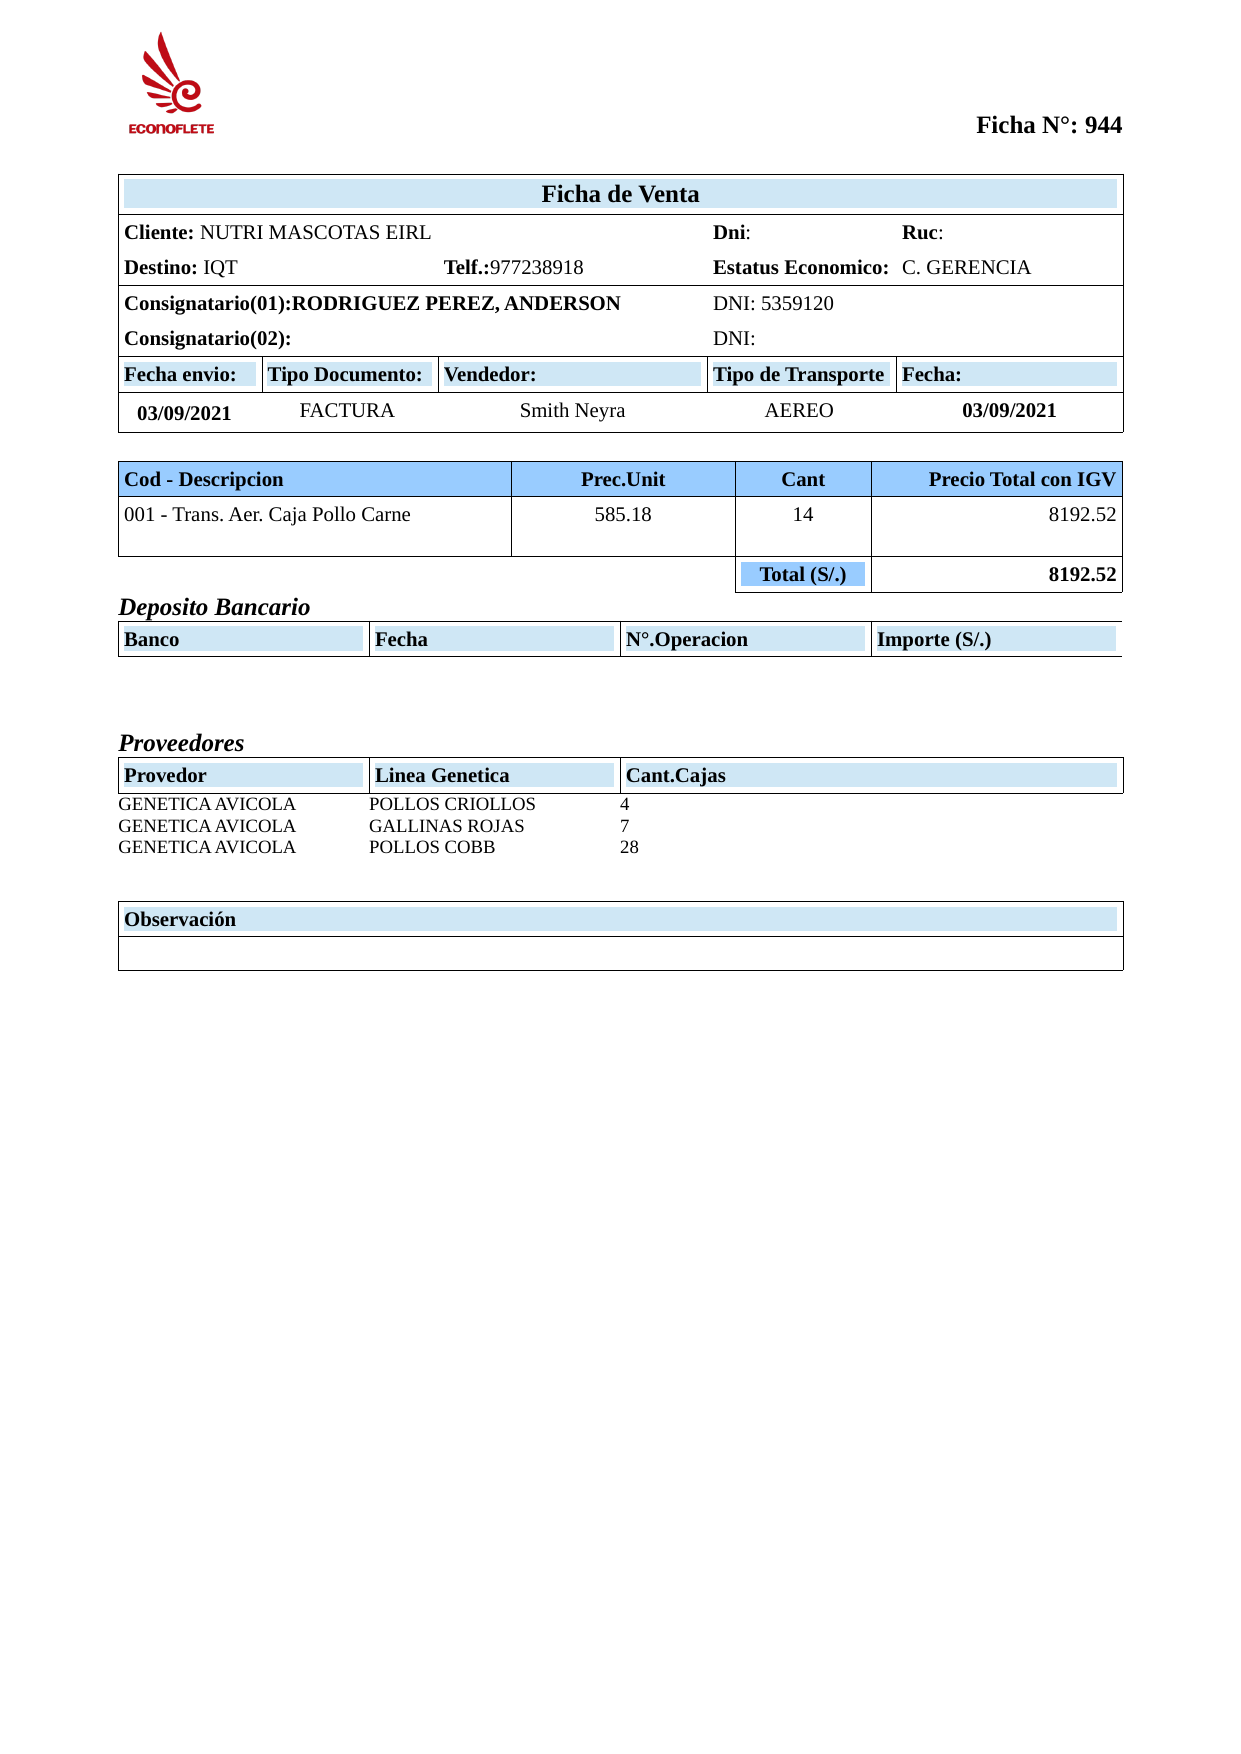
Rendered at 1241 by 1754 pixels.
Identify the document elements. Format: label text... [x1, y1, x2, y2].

table_cell Tipo Documento: [263, 357, 438, 392]
table_header Fecha [370, 622, 620, 656]
table_cell 03/09/2021 [119, 393, 262, 432]
table_cell Ruc: [896, 215, 1123, 249]
table_cell Vendedor: [439, 357, 707, 392]
text Proveedores [118, 728, 1122, 757]
table_cell AEREO [707, 393, 896, 432]
table_cell 14 [736, 497, 871, 556]
table_cell [620, 879, 1123, 901]
table_cell Fecha envio: [119, 357, 262, 392]
table_cell [620, 657, 871, 680]
table_cell 001 - Trans. Aer. Caja Pollo Carne [119, 497, 511, 556]
table_cell Cliente: NUTRI MASCOTAS EIRL [119, 215, 707, 249]
table_cell 28 [620, 836, 1123, 858]
table_cell GENETICA AVICOLA [118, 815, 369, 836]
table_cell Estatus Economico: [707, 249, 896, 285]
table_cell Destino: IQT [119, 249, 438, 285]
table_cell [511, 557, 735, 592]
table_header Cant [736, 462, 871, 496]
table_cell POLLOS COBB [369, 836, 620, 858]
table_cell GENETICA AVICOLA [118, 794, 369, 814]
table_cell Consignatario(01):RODRIGUEZ PEREZ, ANDERSON [119, 286, 707, 321]
table_header Precio Total con IGV [872, 462, 1122, 496]
table_cell [369, 680, 620, 704]
table_cell [620, 858, 1123, 879]
table_header Ficha de Venta [119, 175, 1123, 214]
table_cell 03/09/2021 [896, 393, 1123, 432]
table_cell [118, 858, 369, 879]
table_header Cod - Descripcion [119, 462, 511, 496]
table_cell [118, 879, 369, 901]
table_cell Fecha: [897, 357, 1123, 392]
table_cell 4 [620, 794, 1123, 814]
table_cell [620, 705, 871, 728]
table_cell [369, 705, 620, 728]
table_cell DNI: 5359120 [707, 286, 1123, 321]
table_cell 8192.52 [872, 557, 1122, 592]
picture [118, 31, 225, 134]
table_cell DNI: [707, 321, 1123, 356]
table_cell [119, 937, 1123, 969]
table_header Prec.Unit [512, 462, 735, 496]
table_cell [118, 680, 369, 704]
table_cell Smith Neyra [438, 393, 707, 432]
table_header Observación [119, 902, 1123, 936]
table_cell [871, 705, 1122, 728]
table_cell Consignatario(02): [119, 321, 707, 356]
table_cell Tipo de Transporte [708, 357, 896, 392]
table_cell Total (S/.) [736, 557, 871, 592]
table_cell 8192.52 [872, 497, 1122, 556]
table_cell [369, 879, 620, 901]
table_header Banco [119, 622, 369, 656]
table_cell [620, 680, 871, 704]
table_cell [871, 680, 1122, 704]
table_cell [369, 657, 620, 680]
table_cell Dni: [707, 215, 896, 249]
table_cell [369, 858, 620, 879]
table_cell 585.18 [512, 497, 735, 556]
table_cell FACTURA [262, 393, 438, 432]
text Deposito Bancario [118, 592, 1122, 621]
table_cell GALLINAS ROJAS [369, 815, 620, 836]
table_cell [871, 657, 1122, 680]
table_cell POLLOS CRIOLLOS [369, 794, 620, 814]
table_cell GENETICA AVICOLA [118, 836, 369, 858]
table_cell [118, 705, 369, 728]
table_header Provedor [119, 758, 369, 793]
table_cell C. GERENCIA [896, 249, 1123, 285]
table_cell Telf.:977238918 [438, 249, 707, 285]
table_cell [118, 557, 511, 592]
table_header Importe (S/.) [872, 622, 1122, 656]
table_header Cant.Cajas [621, 758, 1123, 793]
table_cell [118, 657, 369, 680]
table_header Linea Genetica [370, 758, 620, 793]
table_header N°.Operacion [621, 622, 871, 656]
table_cell 7 [620, 815, 1123, 836]
